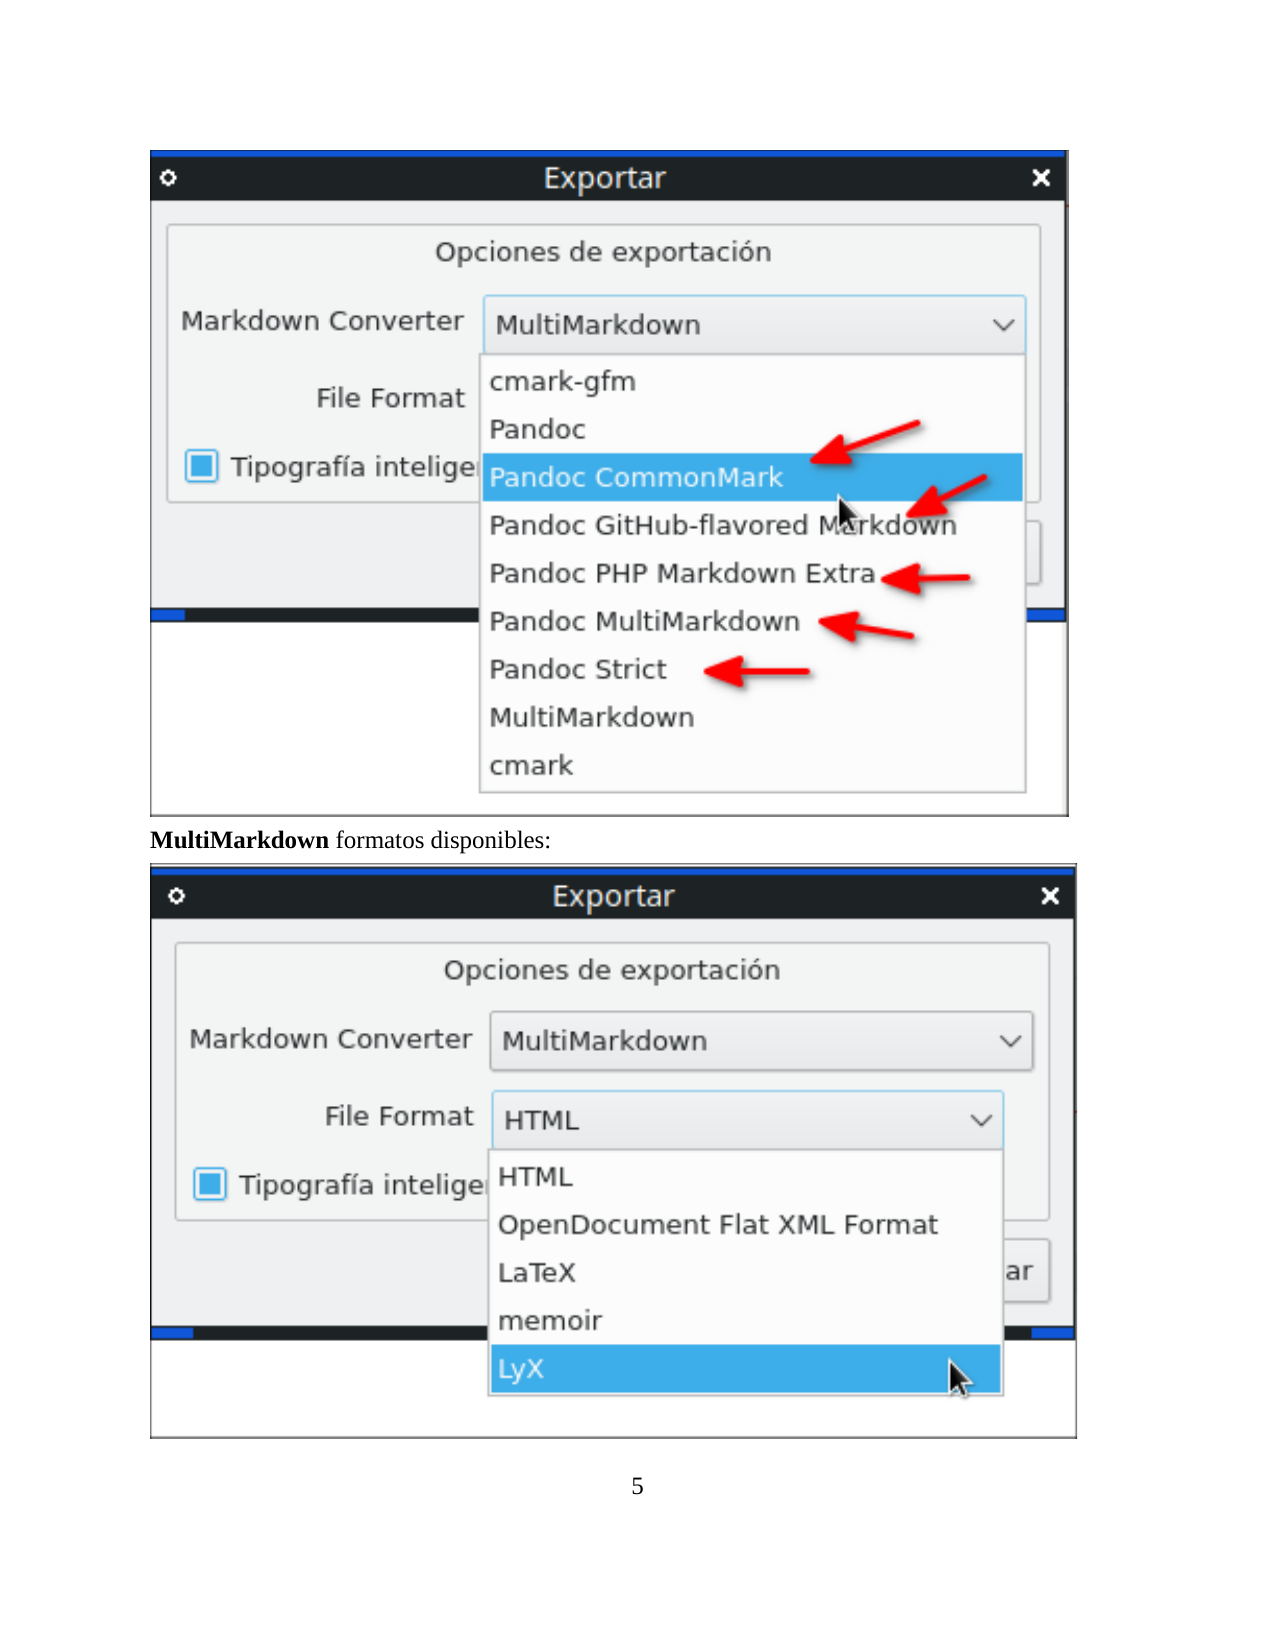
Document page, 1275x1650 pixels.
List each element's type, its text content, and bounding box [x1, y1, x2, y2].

picture [150, 863, 1078, 1439]
picture [150, 150, 1069, 817]
text MultiMarkdown formatos disponibles: [150, 826, 1125, 854]
